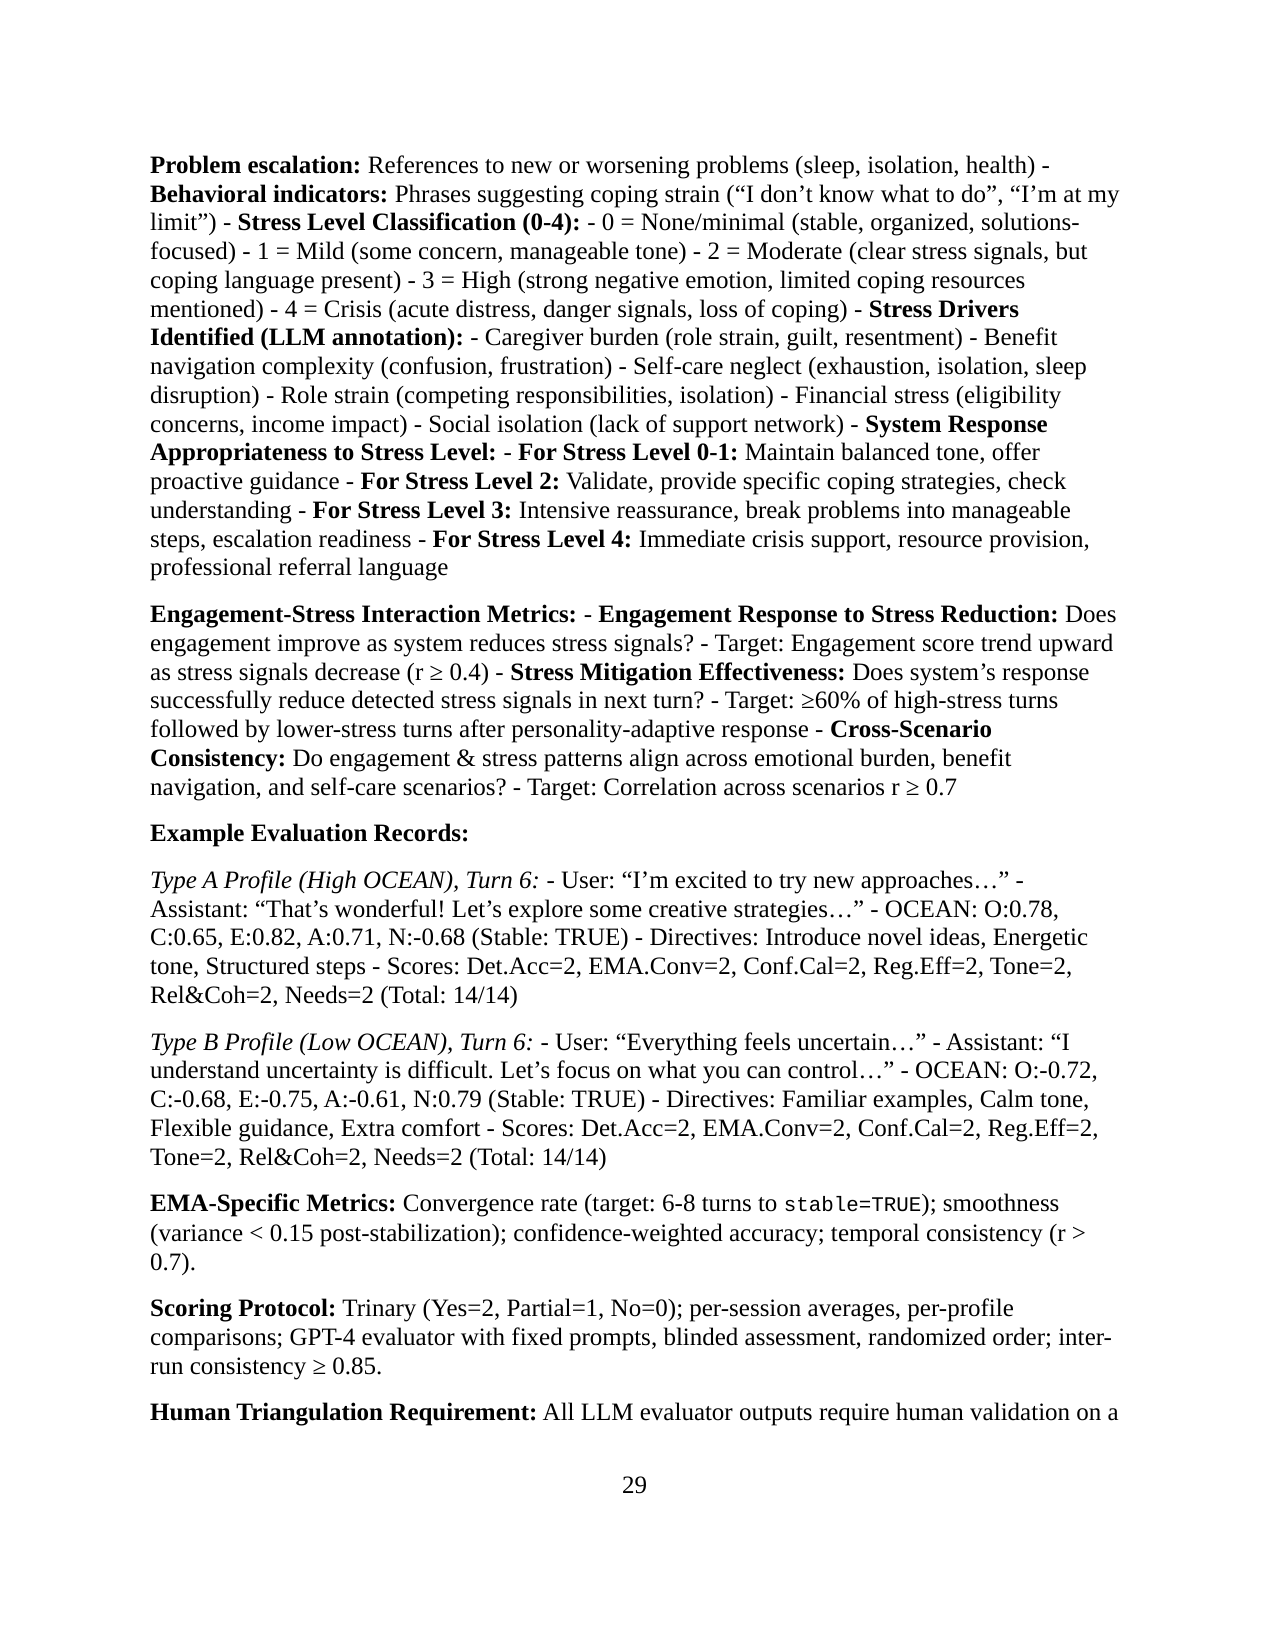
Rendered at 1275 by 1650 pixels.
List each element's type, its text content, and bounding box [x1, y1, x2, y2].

text Engagement-Stress Interaction Metrics: - Engagement Response to Stress Reduction: Does engagement improve as system reduces stress signals? - Target: Engagement score trend upward as stress signals decrease (r ≥ 0.4) - Stress Mitigation Effectiveness: Does system’s response successfully reduce detected stress signals in next turn? - Target: ≥60% of high-stress turns followed by lower-stress turns after personality-adaptive response - Cross-Scenario Consistency: Do engagement & stress patterns align across emotional burden, benefit navigation, and self-care scenarios? - Target: Correlation across scenarios r ≥ 0.7 [150, 599, 1125, 800]
text - Problem escalation: References to new or worsening problems (sleep, isolation, health) - Behavioral indicators: Phrases suggesting coping strain (“I don’t know what to do”, “I’m at my limit”) - Stress Level Classification (0-4): - 0 = None/minimal (stable, organized, solutions-focused) - 1 = Mild (some concern, manageable tone) - 2 = Moderate (clear stress signals, but coping language present) - 3 = High (strong negative emotion, limited coping resources mentioned) - 4 = Crisis (acute distress, danger signals, loss of coping) - Stress Drivers Identified (LLM annotation): - Caregiver burden (role strain, guilt, resentment) - Benefit navigation complexity (confusion, frustration) - Self-care neglect (exhaustion, isolation, sleep disruption) - Role strain (competing responsibilities, isolation) - Financial stress (eligibility concerns, income impact) - Social isolation (lack of support network) - System Response Appropriateness to Stress Level: - For Stress Level 0-1: Maintain balanced tone, offer proactive guidance - For Stress Level 2: Validate, provide specific coping strategies, check understanding - For Stress Level 3: Intensive reassurance, break problems into manageable steps, escalation readiness - For Stress Level 4: Immediate crisis support, resource provision, professional referral language [150, 150, 1125, 581]
text Human Triangulation Requirement: All LLM evaluator outputs require human validation on a [150, 1397, 1125, 1426]
text Type B Profile (Low OCEAN), Turn 6: - User: “Everything feels uncertain…” - Assistant: “I understand uncertainty is difficult. Let’s focus on what you can control…” - OCEAN: O:-0.72, C:-0.68, E:-0.75, A:-0.61, N:0.79 (Stable: TRUE) - Directives: Familiar examples, Calm tone, Flexible guidance, Extra comfort - Scores: Det.Acc=2, EMA.Conv=2, Conf.Cal=2, Reg.Eff=2, Tone=2, Rel&Coh=2, Needs=2 (Total: 14/14) [150, 1027, 1125, 1170]
text Example Evaluation Records: [150, 818, 1125, 847]
text EMA-Specific Metrics: Convergence rate (target: 6-8 turns to stable=TRUE); smoothness (variance < 0.15 post-stabilization); confidence-weighted accuracy; temporal consistency (r > 0.7). [150, 1188, 1125, 1275]
text Scoring Protocol: Trinary (Yes=2, Partial=1, No=0); per-session averages, per-profile comparisons; GPT-4 evaluator with fixed prompts, blinded assessment, randomized order; inter-run consistency ≥ 0.85. [150, 1293, 1125, 1379]
text Type A Profile (High OCEAN), Turn 6: - User: “I’m excited to try new approaches…” - Assistant: “That’s wonderful! Let’s explore some creative strategies…” - OCEAN: O:0.78, C:0.65, E:0.82, A:0.71, N:-0.68 (Stable: TRUE) - Directives: Introduce novel ideas, Energetic tone, Structured steps - Scores: Det.Acc=2, EMA.Conv=2, Conf.Cal=2, Reg.Eff=2, Tone=2, Rel&Coh=2, Needs=2 (Total: 14/14) [150, 865, 1125, 1009]
